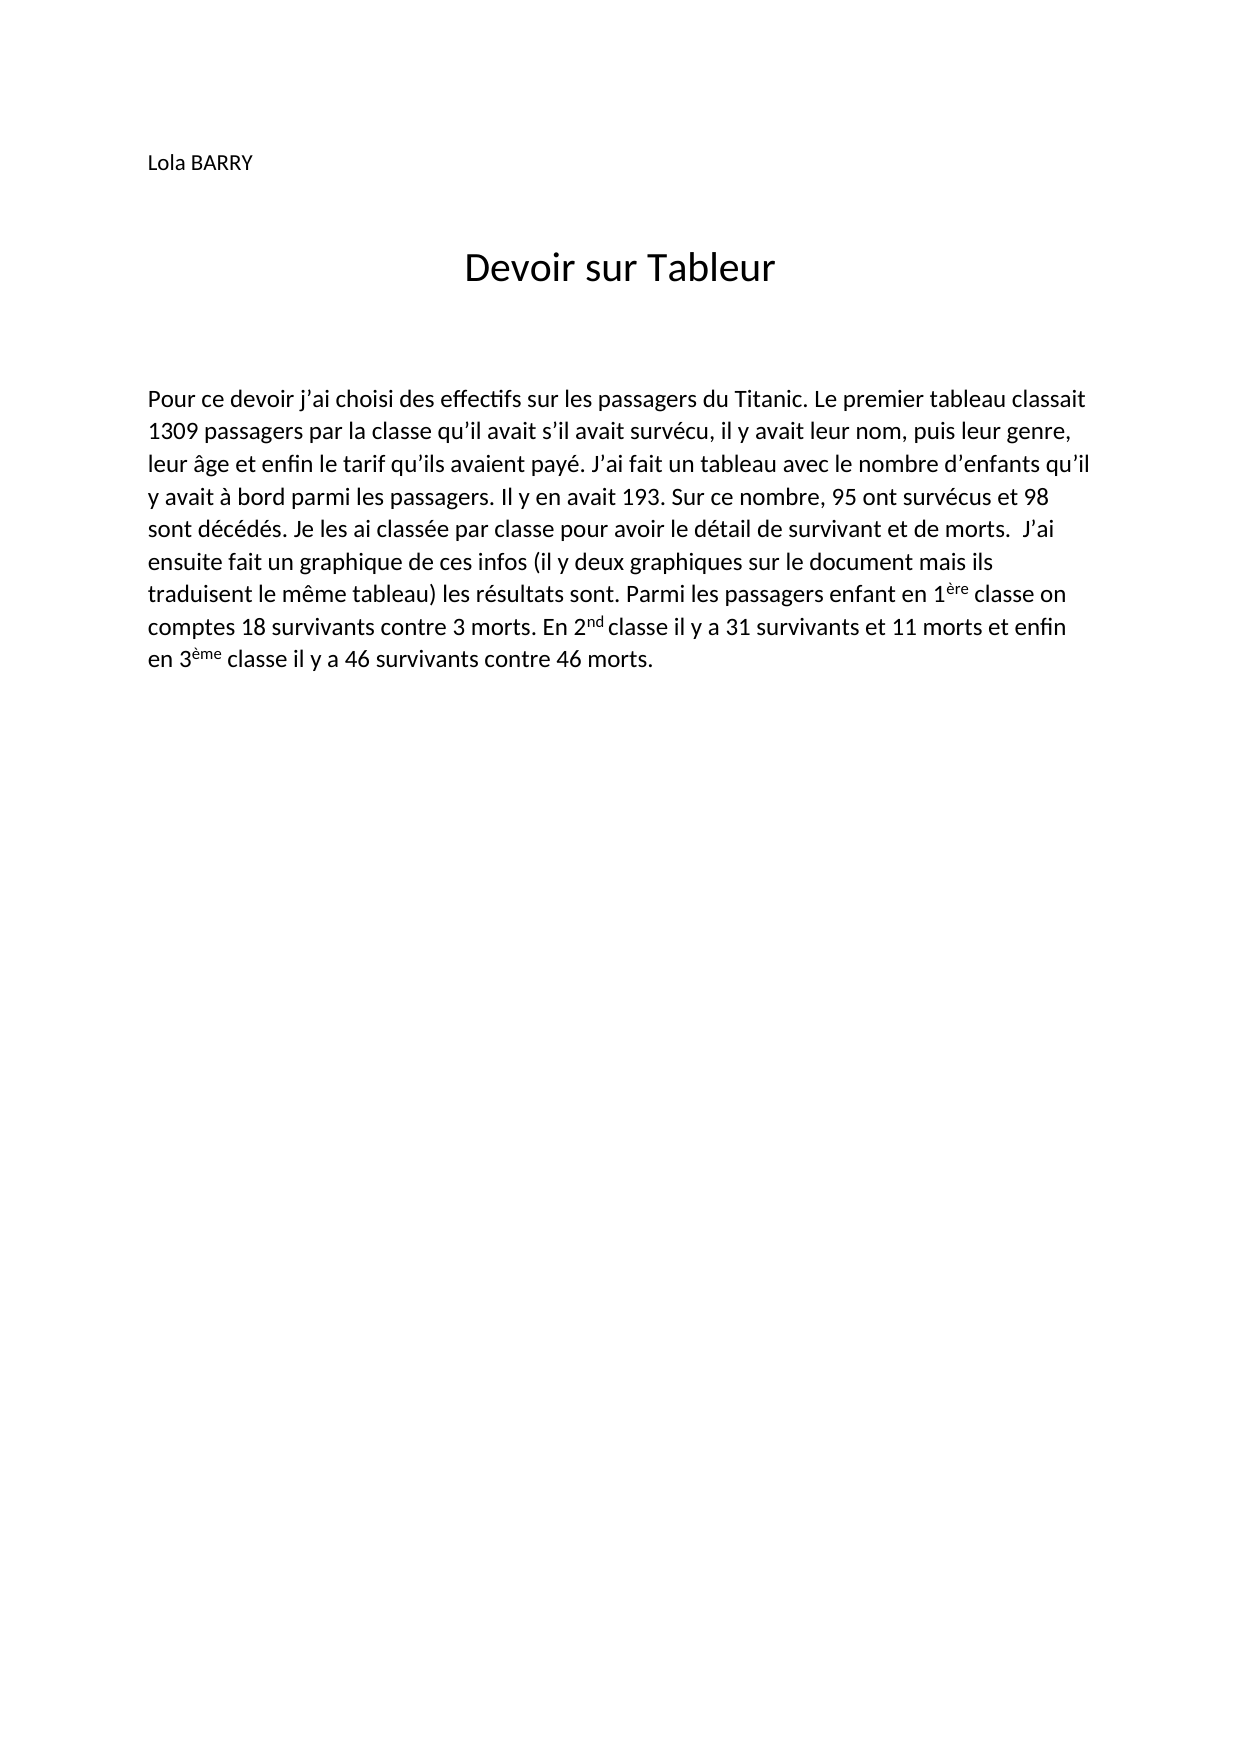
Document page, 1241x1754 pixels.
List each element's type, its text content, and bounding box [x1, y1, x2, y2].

text Devoir sur Tableur [148, 241, 1093, 292]
text Pour ce devoir j’ai choisi des effectifs sur les passagers du Titanic. Le premier tableau classait 1309 passagers par la classe qu’il avait s’il avait survécu, il y avait leur nom, puis leur genre, leur âge et enfin le tarif qu’ils avaient payé. J’ai fait un tableau avec le nombre d’enfants qu’il y avait à bord parmi les passagers. Il y en avait 193. Sur ce nombre, 95 ont survécus et 98 sont décédés. Je les ai classée par classe pour avoir le détail de survivant et de morts. J’ai ensuite fait un graphique de ces infos (il y deux graphiques sur le document mais ils traduisent le même tableau) les résultats sont. Parmi les passagers enfant en 1ère classe on comptes 18 survivants contre 3 morts. En 2nd classe il y a 31 survivants et 11 morts et enfin en 3ème classe il y a 46 survivants contre 46 morts. [148, 383, 1093, 674]
text Lola BARRY [148, 148, 1093, 176]
